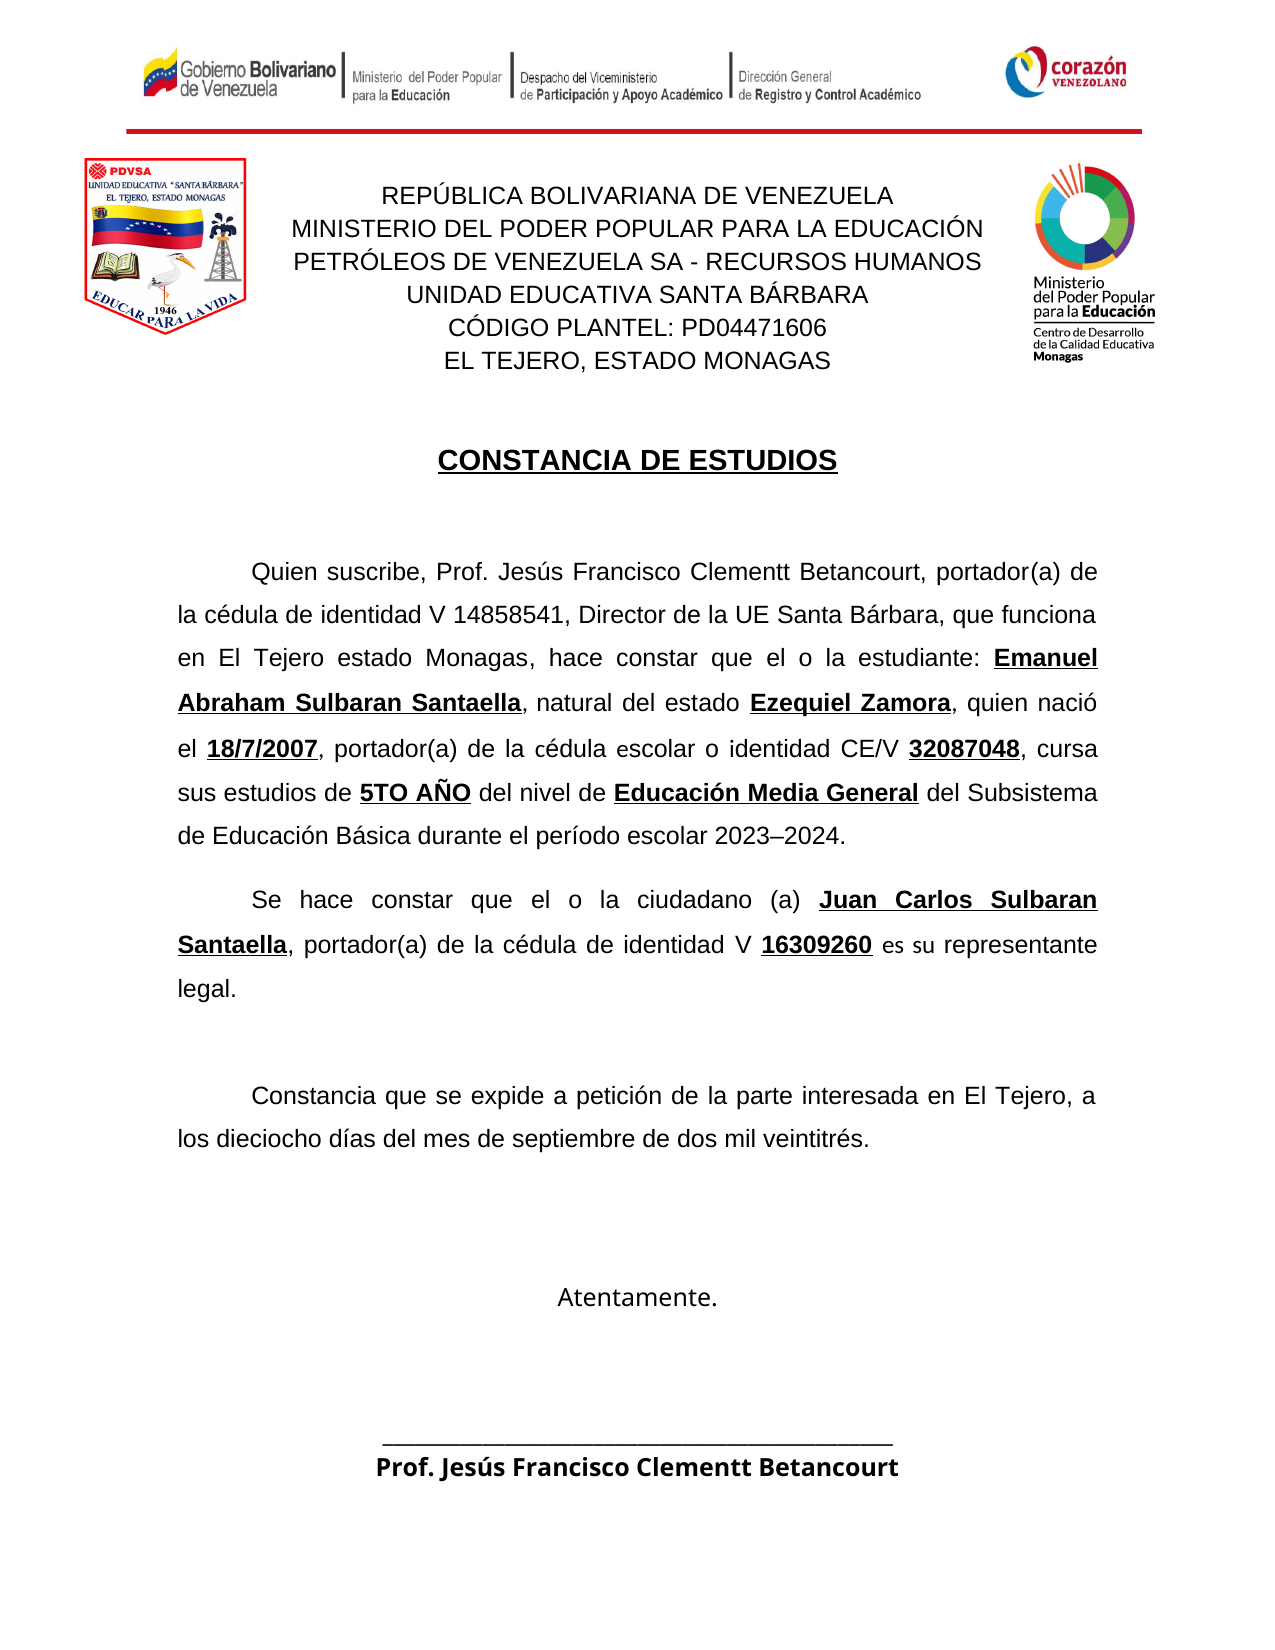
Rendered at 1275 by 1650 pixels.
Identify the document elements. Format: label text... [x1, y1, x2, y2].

text UNIDAD EDUCATIVA SANTA BÁRBARA [252, 280, 978, 308]
text ______________________________________________ [177, 1416, 1098, 1450]
text Constancia que se expide a petición de la parte interesada en El Tejero, a los dieciocho días del mes de septiembre de dos mil veintitrés. [177, 1081, 1098, 1153]
picture [79, 158, 252, 335]
text Quien suscribe, Prof. Jesús Francisco Clementt Betancourt, portador(a) de la cédula de identidad V 14858541, Director de la UE Santa Bárbara, que funciona en El Tejero estado Monagas, hace constar que el o la estudiante: Emanuel Abraham Sulbaran Santaella, natural del estado Ezequiel Zamora, quien nació el 18/7/2007, portador(a) de la cédula escolar o identidad CE/V 32087048, cursa sus estudios de 5TO AÑO del nivel de Educación Media General del Subsistema de Educación Básica durante el período escolar 2023–2024. [177, 557, 1098, 849]
subtitle REPÚBLICA BOLIVARIANA DE VENEZUELA [252, 181, 978, 209]
text EL TEJERO, ESTADO MONAGAS [177, 346, 978, 374]
text Se hace constar que el o la ciudadano (a) Juan Carlos Sulbaran Santaella, portador(a) de la cédula de identidad V 16309260 es su representante legal. [177, 885, 1098, 1002]
picture [126, 11, 1142, 134]
text Atentamente. [177, 1279, 1098, 1313]
text CÓDIGO PLANTEL: PD04471606 [177, 313, 978, 341]
subtitle CONSTANCIA DE ESTUDIOS [177, 443, 1098, 476]
subtitle PETRÓLEOS DE VENEZUELA SA - RECURSOS HUMANOS [252, 247, 978, 275]
picture [978, 153, 1200, 377]
text Prof. Jesús Francisco Clementt Betancourt [177, 1450, 1098, 1484]
subtitle MINISTERIO DEL PODER POPULAR PARA LA EDUCACIÓN [252, 214, 978, 242]
